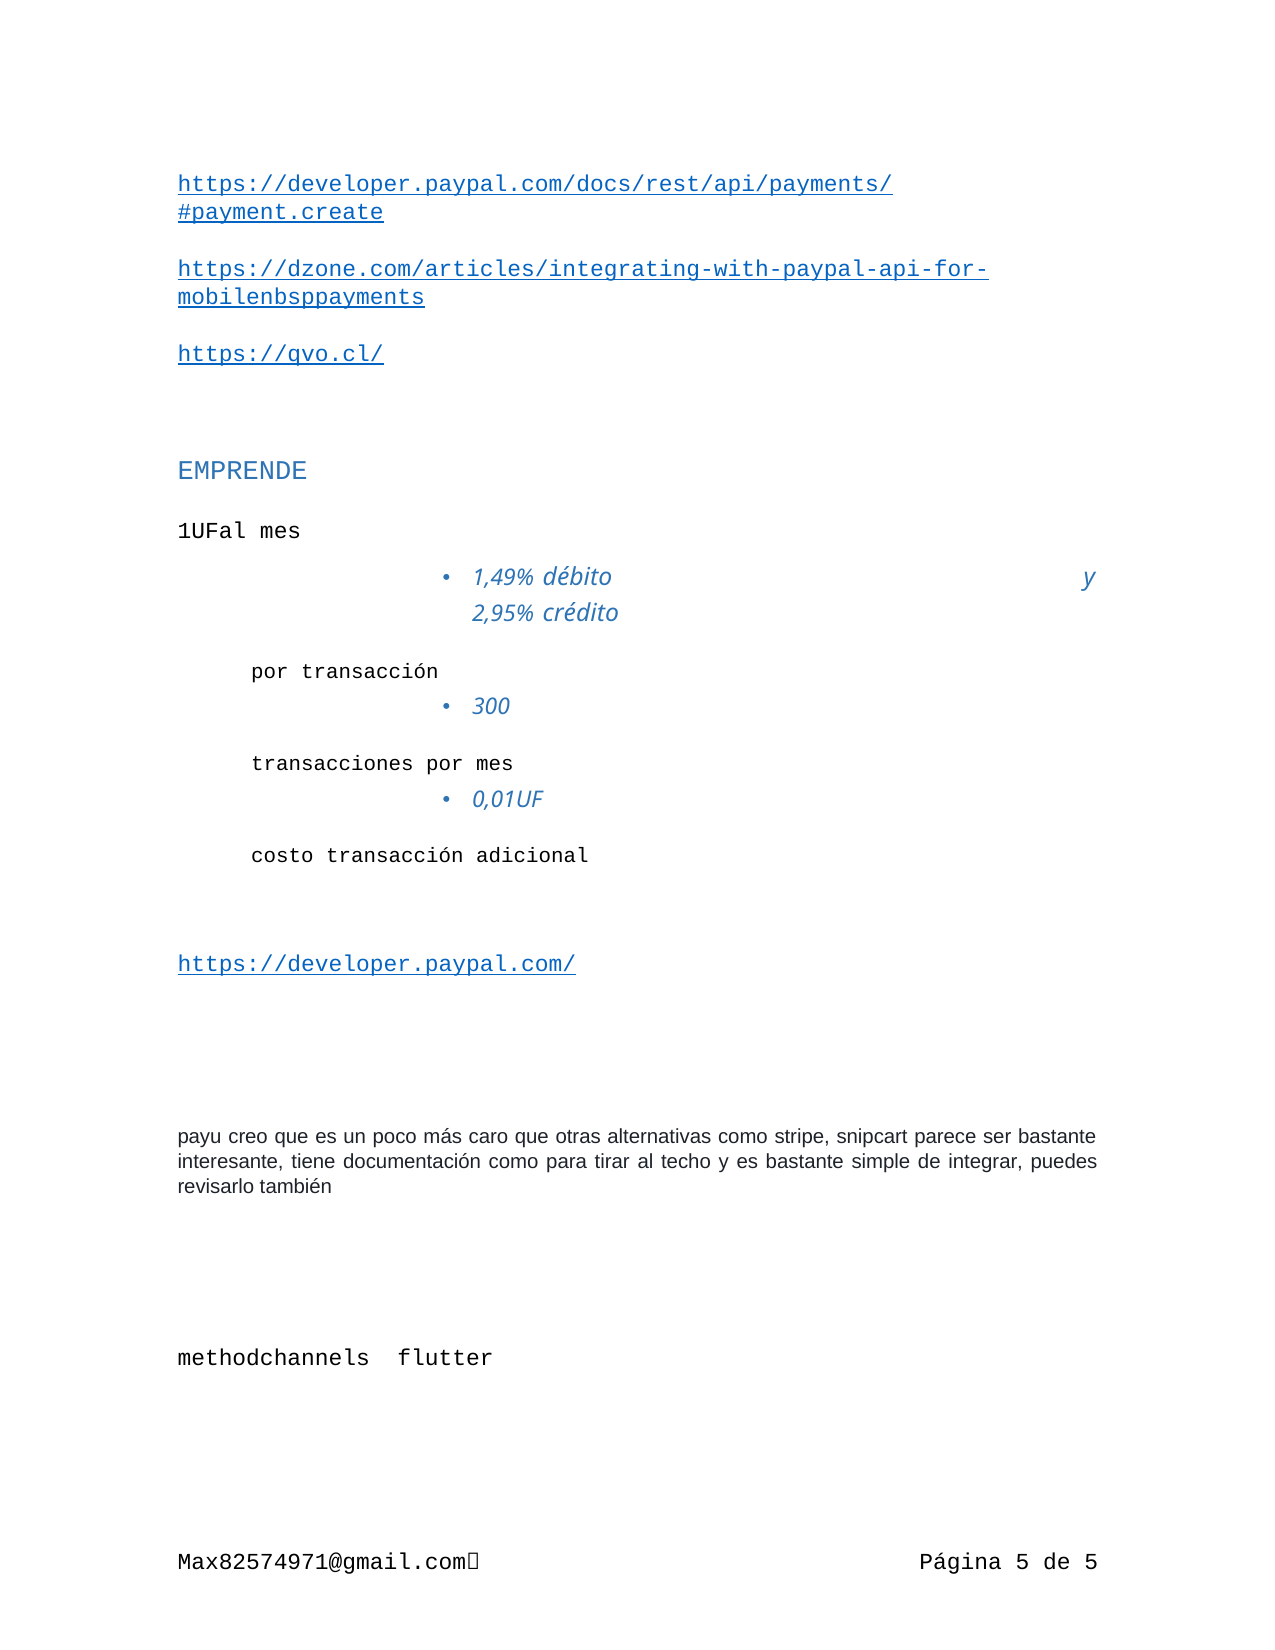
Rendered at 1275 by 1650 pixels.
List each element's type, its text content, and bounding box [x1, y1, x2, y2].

subtitle 300 [442, 690, 1098, 721]
text payu creo que es un poco más caro que otras alternativas como stripe, snipcart parece ser bastante interesante, tiene documentación como para tirar al techo y es bastante simple de integrar, puedes revisarlo también [177, 1124, 1098, 1200]
text 1UFal mes [177, 519, 1098, 545]
list por transacción [221, 661, 1098, 684]
list transacciones por mes [221, 753, 1098, 777]
list costo transacción adicional [221, 845, 1098, 869]
text https://developer.paypal.com/ [177, 953, 1098, 979]
text https://qvo.cl/ [177, 342, 1098, 368]
text https://dzone.com/articles/integrating-with-paypal-api-for-mobilenbsppayments [177, 257, 1098, 311]
subtitle 0,01UF [442, 782, 1098, 814]
subtitle 1,49% débito y 2,95% crédito [442, 559, 1098, 629]
text https://developer.paypal.com/docs/rest/api/payments/#payment.create [177, 173, 1098, 226]
subtitle EMPRENDE [177, 457, 1098, 487]
text methodchannels flutter [177, 1346, 1098, 1372]
